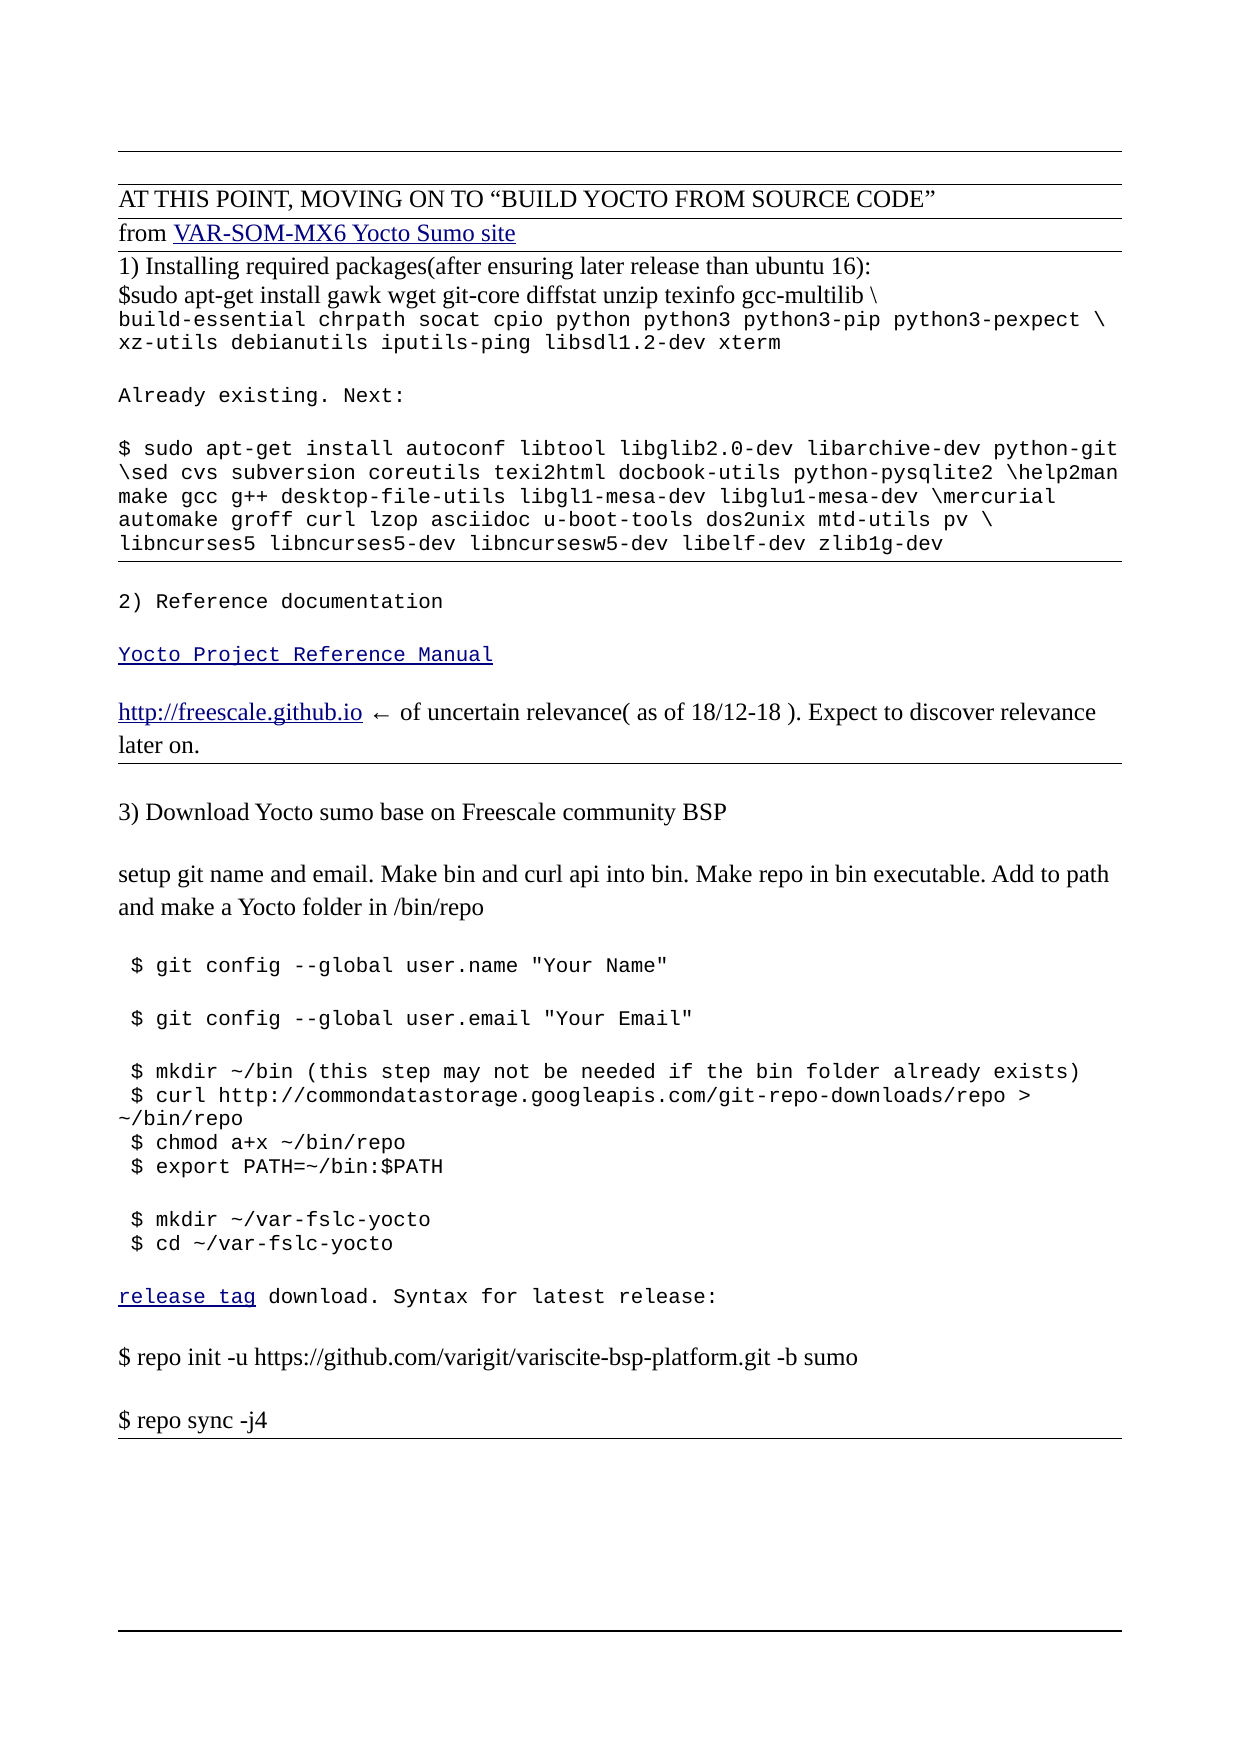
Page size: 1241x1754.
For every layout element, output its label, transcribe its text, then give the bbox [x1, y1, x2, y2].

text http://freescale.github.io ← of uncertain relevance( as of 18/12-18 ). Expect to discover relevance later on. [118, 697, 1122, 763]
text $sudo apt-get install gawk wget git-core diffstat unzip texinfo gcc-multilib \ [118, 280, 1122, 308]
text Already existing. Next: [118, 385, 1122, 409]
text $ mkdir ~/bin (this step may not be needed if the bin folder already exists) [118, 1061, 1122, 1085]
text release tag download. Syntax for latest release: [118, 1286, 1122, 1309]
text build-essential chrpath socat cpio python python3 python3-pip python3-pexpect \ [118, 308, 1122, 332]
text $ repo sync -j4 [118, 1405, 1122, 1438]
text $ repo init -u https://github.com/varigit/variscite-bsp-platform.git -b sumo [118, 1342, 1122, 1371]
text setup git name and email. Make bin and curl api into bin. Make repo in bin executable. Add to path and make a Yocto folder in /bin/repo [118, 859, 1122, 921]
text $ export PATH=~/bin:$PATH [118, 1156, 1122, 1179]
text 3) Download Yocto sumo base on Freescale community BSP [118, 797, 1122, 826]
text $ mkdir ~/var-fslc-yocto [118, 1209, 1122, 1232]
text 2) Reference documentation [118, 591, 1122, 614]
text $ chmod a+x ~/bin/repo [118, 1132, 1122, 1156]
text $ git config --global user.email "Your Email" [118, 1008, 1122, 1032]
text from VAR-SOM-MX6 Yocto Sumo site [118, 219, 1122, 251]
text 1) Installing required packages(after ensuring later release than ubuntu 16): [118, 252, 1122, 280]
text $ cd ~/var-fslc-yocto [118, 1232, 1122, 1256]
text Yocto Project Reference Manual [118, 644, 1122, 667]
text $ curl http://commondatastorage.googleapis.com/git-repo-downloads/repo > ~/bin/repo [118, 1085, 1122, 1132]
text AT THIS POINT, MOVING ON TO “BUILD YOCTO FROM SOURCE CODE” [118, 185, 1122, 218]
text $ sudo apt-get install autoconf libtool libglib2.0-dev libarchive-dev python-git \sed cvs subversion coreutils texi2html docbook-utils python-pysqlite2 \help2man make gcc g++ desktop-file-utils libgl1-mesa-dev libglu1-mesa-dev \mercurial automake groff curl lzop asciidoc u-boot-tools dos2unix mtd-utils pv \libncurses5 libncurses5-dev libncursesw5-dev libelf-dev zlib1g-dev [118, 438, 1122, 561]
text $ git config --global user.name "Your Name" [118, 955, 1122, 978]
text xz-utils debianutils iputils-ping libsdl1.2-dev xterm [118, 332, 1122, 356]
